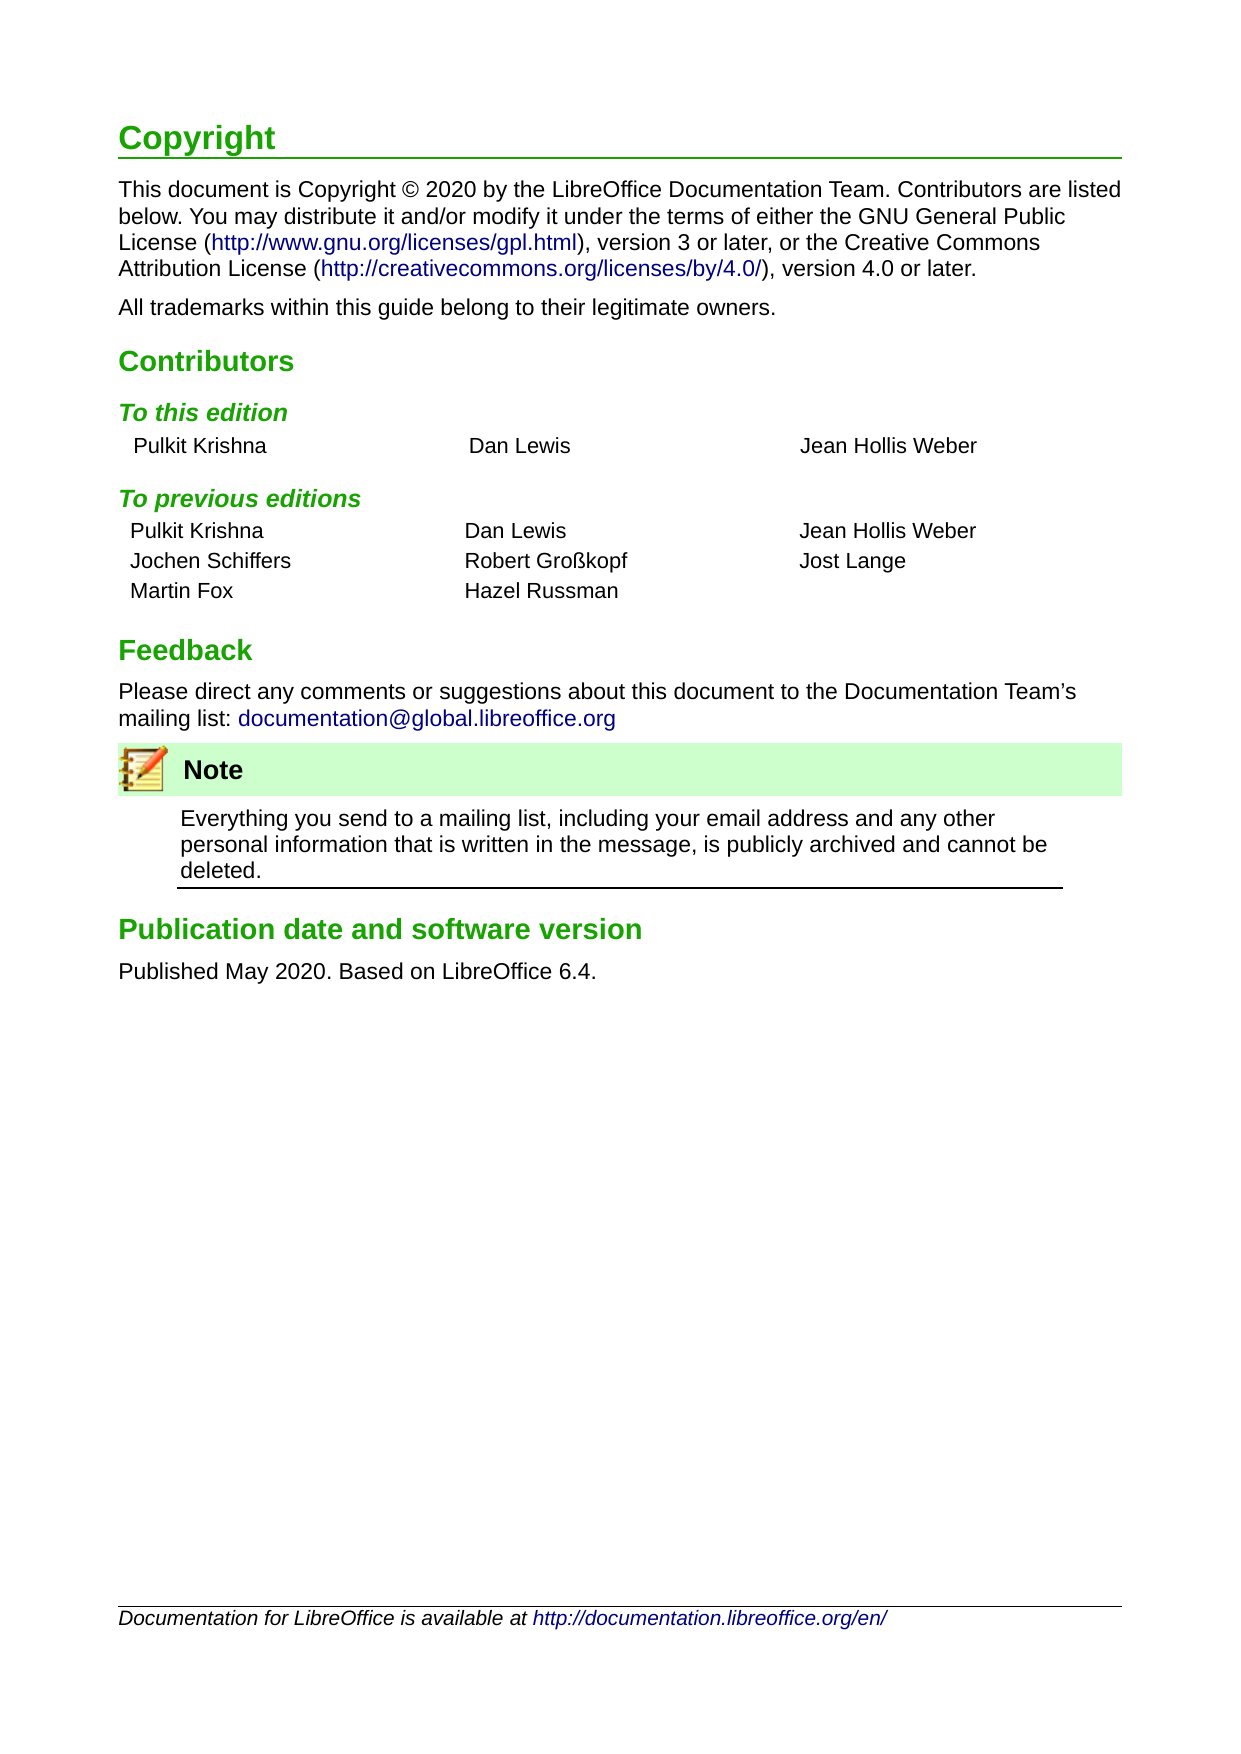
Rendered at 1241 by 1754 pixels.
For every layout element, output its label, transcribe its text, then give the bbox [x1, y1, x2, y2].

table_header Pulkit Krishna [121, 433, 457, 463]
table_cell Robert Großkopf [453, 548, 787, 578]
subtitle Note [118, 743, 1122, 796]
subtitle Feedback [118, 633, 1122, 667]
text All trademarks within this guide belong to their legitimate owners. [118, 294, 1122, 321]
text Published May 2020. Based on LibreOffice 6.4. [118, 958, 1122, 984]
table_header Dan Lewis [457, 433, 788, 463]
subtitle Publication date and software version [118, 912, 1122, 946]
subtitle To previous editions [118, 484, 1122, 512]
text Everything you send to a mailing list, including your email address and any other personal information that is written in the message, is publicly archived and cannot be deleted. [177, 802, 1063, 887]
table_cell Hazel Russman [453, 578, 787, 609]
table_header Jean Hollis Weber [788, 433, 1122, 463]
subtitle Contributors [118, 344, 1122, 378]
text Please direct any comments or suggestions about this document to the Documentation Team’s mailing list: documentation@global.libreoffice.org [118, 678, 1122, 731]
text This document is Copyright © 2020 by the LibreOffice Documentation Team. Contributors are listed below. You may distribute it and/or modify it under the terms of either the GNU General Public License (http://www.gnu.org/licenses/gpl.html), version 3 or later, or the Creative Commons Attribution License (http://creativecommons.org/licenses/by/4.0/), version 4.0 or later. [118, 176, 1122, 282]
table_header Jean Hollis Weber [787, 518, 1122, 548]
table_cell Jost Lange [787, 548, 1122, 578]
table_cell Jochen Schiffers [118, 548, 453, 578]
subtitle To this edition [118, 398, 1122, 427]
table_header Dan Lewis [453, 518, 787, 548]
picture [119, 744, 170, 795]
table_cell Martin Fox [118, 578, 453, 609]
subtitle Copyright [118, 118, 1122, 157]
table_header Pulkit Krishna [118, 518, 453, 548]
table_cell [787, 578, 1122, 609]
